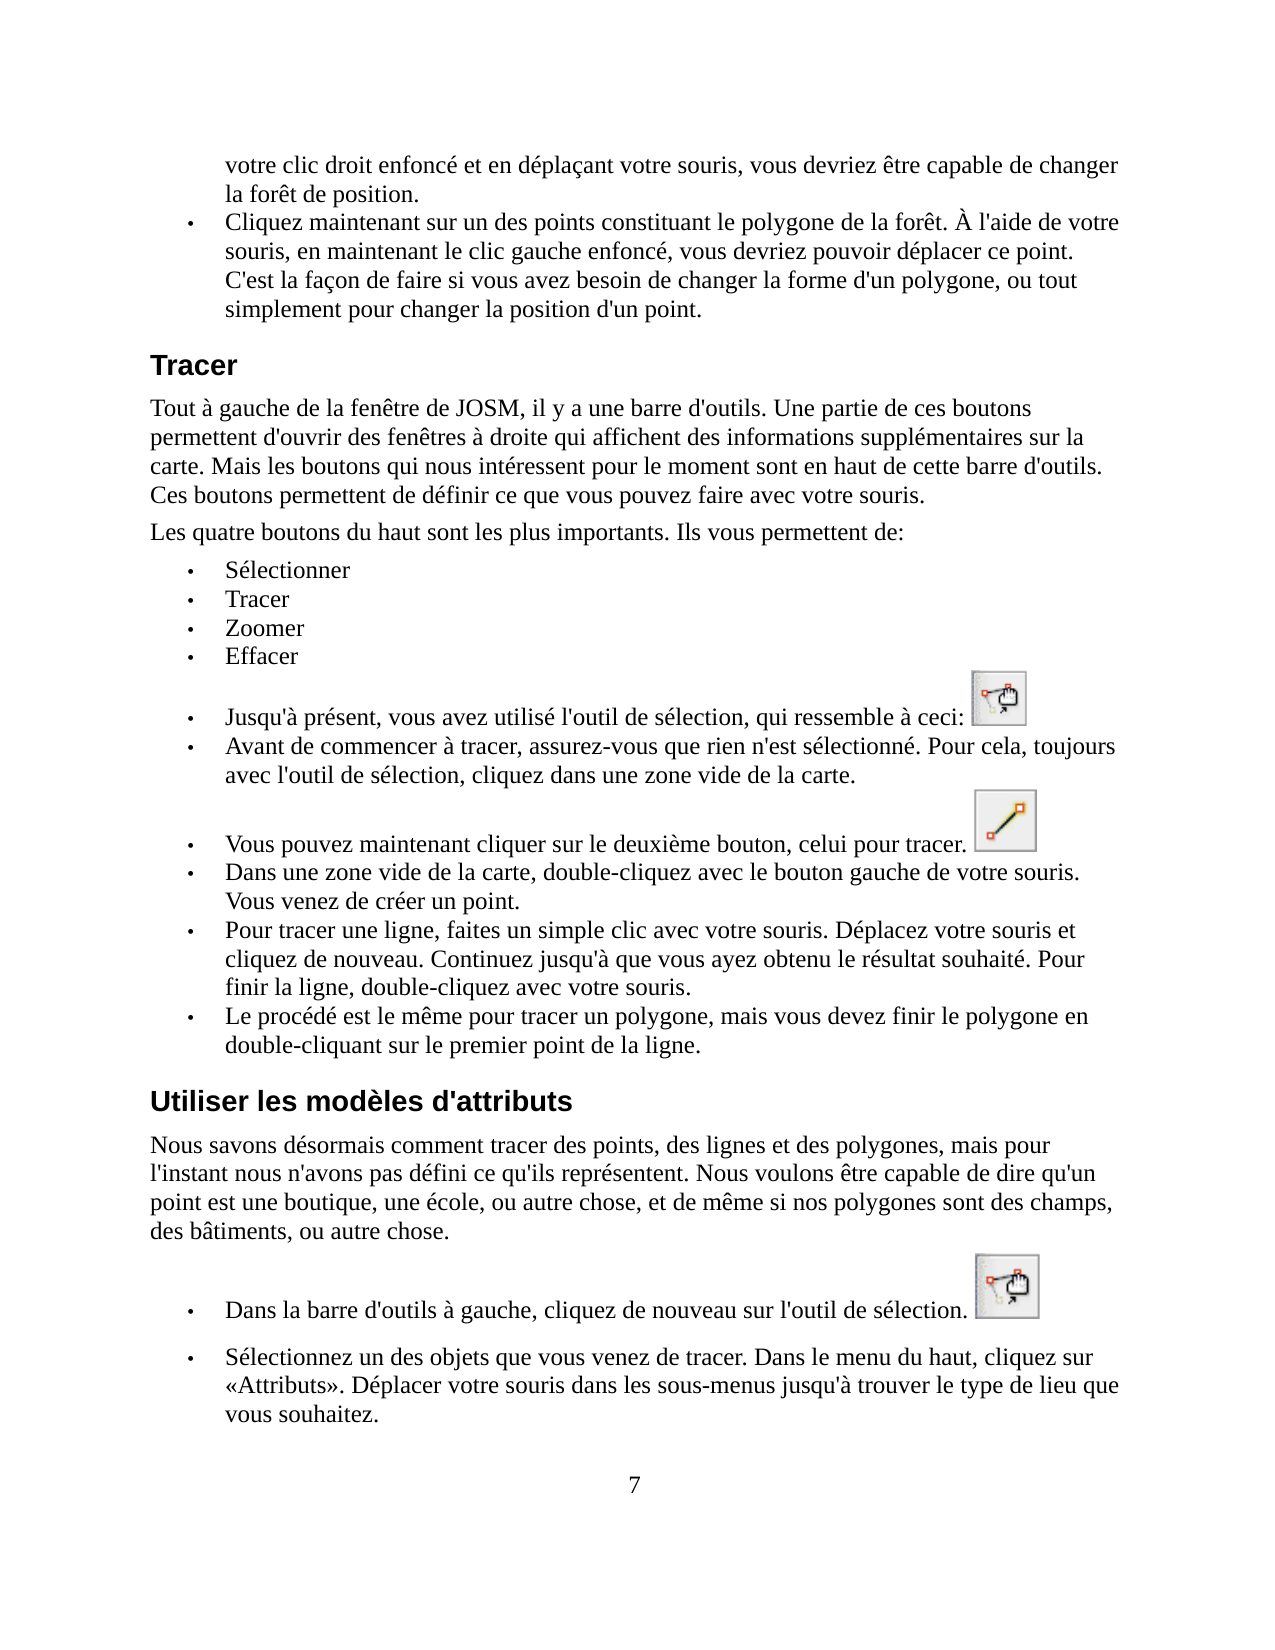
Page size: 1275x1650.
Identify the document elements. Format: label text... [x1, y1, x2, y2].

list Zoomer [187, 613, 1125, 641]
list Tracer [187, 584, 1125, 613]
list Avant de commencer à tracer, assurez-vous que rien n'est sélectionné. Pour cela, toujours avec l'outil de sélection, cliquez dans une zone vide de la carte. [187, 731, 1125, 789]
picture [974, 1253, 1040, 1319]
list Dans une zone vide de la carte, double-cliquez avec le bouton gauche de votre souris. Vous venez de créer un point. [187, 857, 1125, 915]
text Tout à gauche de la fenêtre de JOSM, il y a une barre d'outils. Une partie de ces boutons permettent d'ouvrir des fenêtres à droite qui affichent des informations supplémentaires sur la carte. Mais les boutons qui nous intéressent pour le moment sont en haut de cette barre d'outils. Ces boutons permettent de définir ce que vous pouvez faire avec votre souris. [150, 393, 1125, 508]
subtitle Tracer [150, 347, 1125, 381]
list Sélectionner [187, 555, 1125, 584]
list votre clic droit enfoncé et en déplaçant votre souris, vous devriez être capable de changer la forêt de position. [187, 150, 1125, 207]
list Le procédé est le même pour tracer un polygone, mais vous devez finir le polygone en double-cliquant sur le premier point de la ligne. [187, 1001, 1125, 1059]
picture [973, 788, 1037, 852]
list Cliquez maintenant sur un des points constituant le polygone de la forêt. À l'aide de votre souris, en maintenant le clic gauche enfoncé, vous devriez pouvoir déplacer ce point. C'est la façon de faire si vous avez besoin de changer la forme d'un polygone, ou tout simplement pour changer la position d'un point. [187, 207, 1125, 322]
text Les quatre boutons du haut sont les plus importants. Ils vous permettent de: [150, 517, 1125, 546]
list Vous pouvez maintenant cliquer sur le deuxième bouton, celui pour tracer. [187, 789, 1125, 857]
list Sélectionnez un des objets que vous venez de tracer. Dans le menu du haut, cliquez sur «Attributs». Déplacer votre souris dans les sous-menus jusqu'à trouver le type de lieu que vous souhaitez. [187, 1342, 1125, 1428]
list Pour tracer une ligne, faites un simple clic avec votre souris. Déplacez votre souris et cliquez de nouveau. Continuez jusqu'à que vous ayez obtenu le résultat souhaité. Pour finir la ligne, double-cliquez avec votre souris. [187, 915, 1125, 1001]
list Effacer [187, 641, 1125, 670]
list Jusqu'à présent, vous avez utilisé l'outil de sélection, qui ressemble à ceci: [187, 670, 1125, 731]
picture [971, 670, 1027, 726]
subtitle Utiliser les modèles d'attributs [150, 1084, 1125, 1117]
text Nous savons désormais comment tracer des points, des lignes et des polygones, mais pour l'instant nous n'avons pas défini ce qu'ils représentent. Nous voulons être capable de dire qu'un point est une boutique, une école, ou autre chose, et de même si nos polygones sont des champs, des bâtiments, ou autre chose. [150, 1130, 1125, 1245]
list Dans la barre d'outils à gauche, cliquez de nouveau sur l'outil de sélection. [187, 1254, 1125, 1324]
